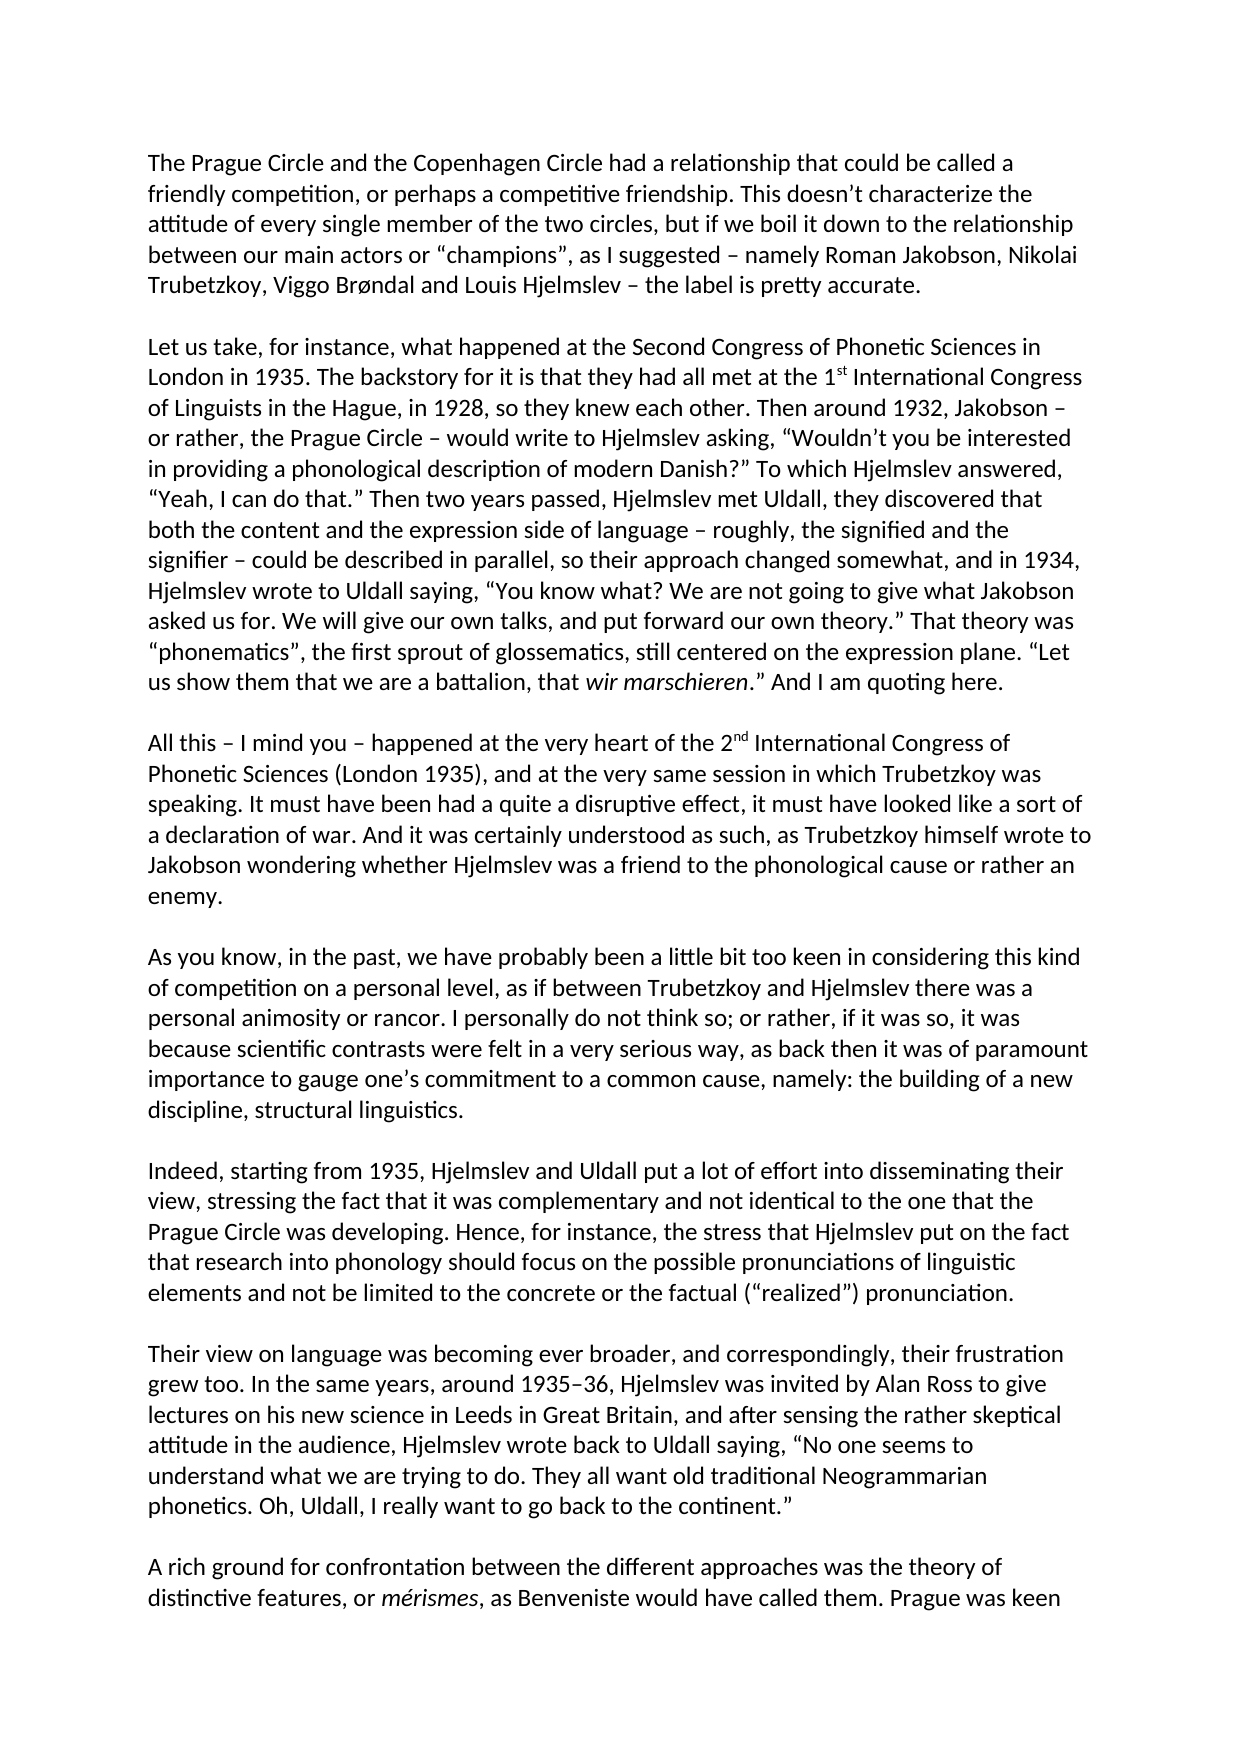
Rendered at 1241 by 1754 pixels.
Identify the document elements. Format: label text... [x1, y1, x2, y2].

text As you know, in the past, we have probably been a little bit too keen in considering this kind of competition on a personal level, as if between Trubetzkoy and Hjelmslev there was a personal animosity or rancor. I personally do not think so; or rather, if it was so, it was because scientific contrasts were felt in a very serious way, as back then it was of paramount importance to gauge one’s commitment to a common cause, namely: the building of a new discipline, structural linguistics. [148, 941, 1093, 1124]
text Indeed, starting from 1935, Hjelmslev and Uldall put a lot of effort into disseminating their view, stressing the fact that it was complementary and not identical to the one that the Prague Circle was developing. Hence, for instance, the stress that Hjelmslev put on the fact that research into phonology should focus on the possible pronunciations of linguistic elements and not be limited to the concrete or the factual (“realized”) pronunciation. [148, 1155, 1093, 1307]
text Let us take, for instance, what happened at the Second Congress of Phonetic Sciences in London in 1935. The backstory for it is that they had all met at the 1st International Congress of Linguists in the Hague, in 1928, so they knew each other. Then around 1932, Jakobson – or rather, the Prague Circle – would write to Hjelmslev asking, “Wouldn’t you be interested in providing a phonological description of modern Danish?” To which Hjelmslev answered, “Yeah, I can do that.” Then two years passed, Hjelmslev met Uldall, they discovered that both the content and the expression side of language – roughly, the signified and the signifier – could be described in parallel, so their approach changed somewhat, and in 1934, Hjelmslev wrote to Uldall saying, “You know what? We are not going to give what Jakobson asked us for. We will give our own talks, and put forward our own theory.” That theory was “phonematics”, the first sprout of glossematics, still centered on the expression plane. “Let us show them that we are a battalion, that wir marschieren.” And I am quoting here. [148, 331, 1093, 697]
text All this – I mind you – happened at the very heart of the 2nd International Congress of Phonetic Sciences (London 1935), and at the very same session in which Trubetzkoy was speaking. It must have been had a quite a disruptive effect, it must have looked like a sort of a declaration of war. And it was certainly understood as such, as Trubetzkoy himself wrote to Jakobson wondering whether Hjelmslev was a friend to the phonological cause or rather an enemy. [148, 727, 1093, 911]
text A rich ground for confrontation between the different approaches was the theory of distinctive features, or mérismes, as Benveniste would have called them. Prague was keen [148, 1552, 1093, 1613]
text Their view on language was becoming ever broader, and correspondingly, their frustration grew too. In the same years, around 1935–36, Hjelmslev was invited by Alan Ross to give lectures on his new science in Leeds in Great Britain, and after sensing the rather skeptical attitude in the audience, Hjelmslev wrote back to Uldall saying, “No one seems to understand what we are trying to do. They all want old traditional Neogrammarian phonetics. Oh, Uldall, I really want to go back to the continent.” [148, 1338, 1093, 1521]
text The Prague Circle and the Copenhagen Circle had a relationship that could be called a friendly competition, or perhaps a competitive friendship. This doesn’t characterize the attitude of every single member of the two circles, but if we boil it down to the relationship between our main actors or “champions”, as I suggested – namely Roman Jakobson, Nikolai Trubetzkoy, Viggo Brøndal and Louis Hjelmslev – the label is pretty accurate. [148, 148, 1093, 300]
